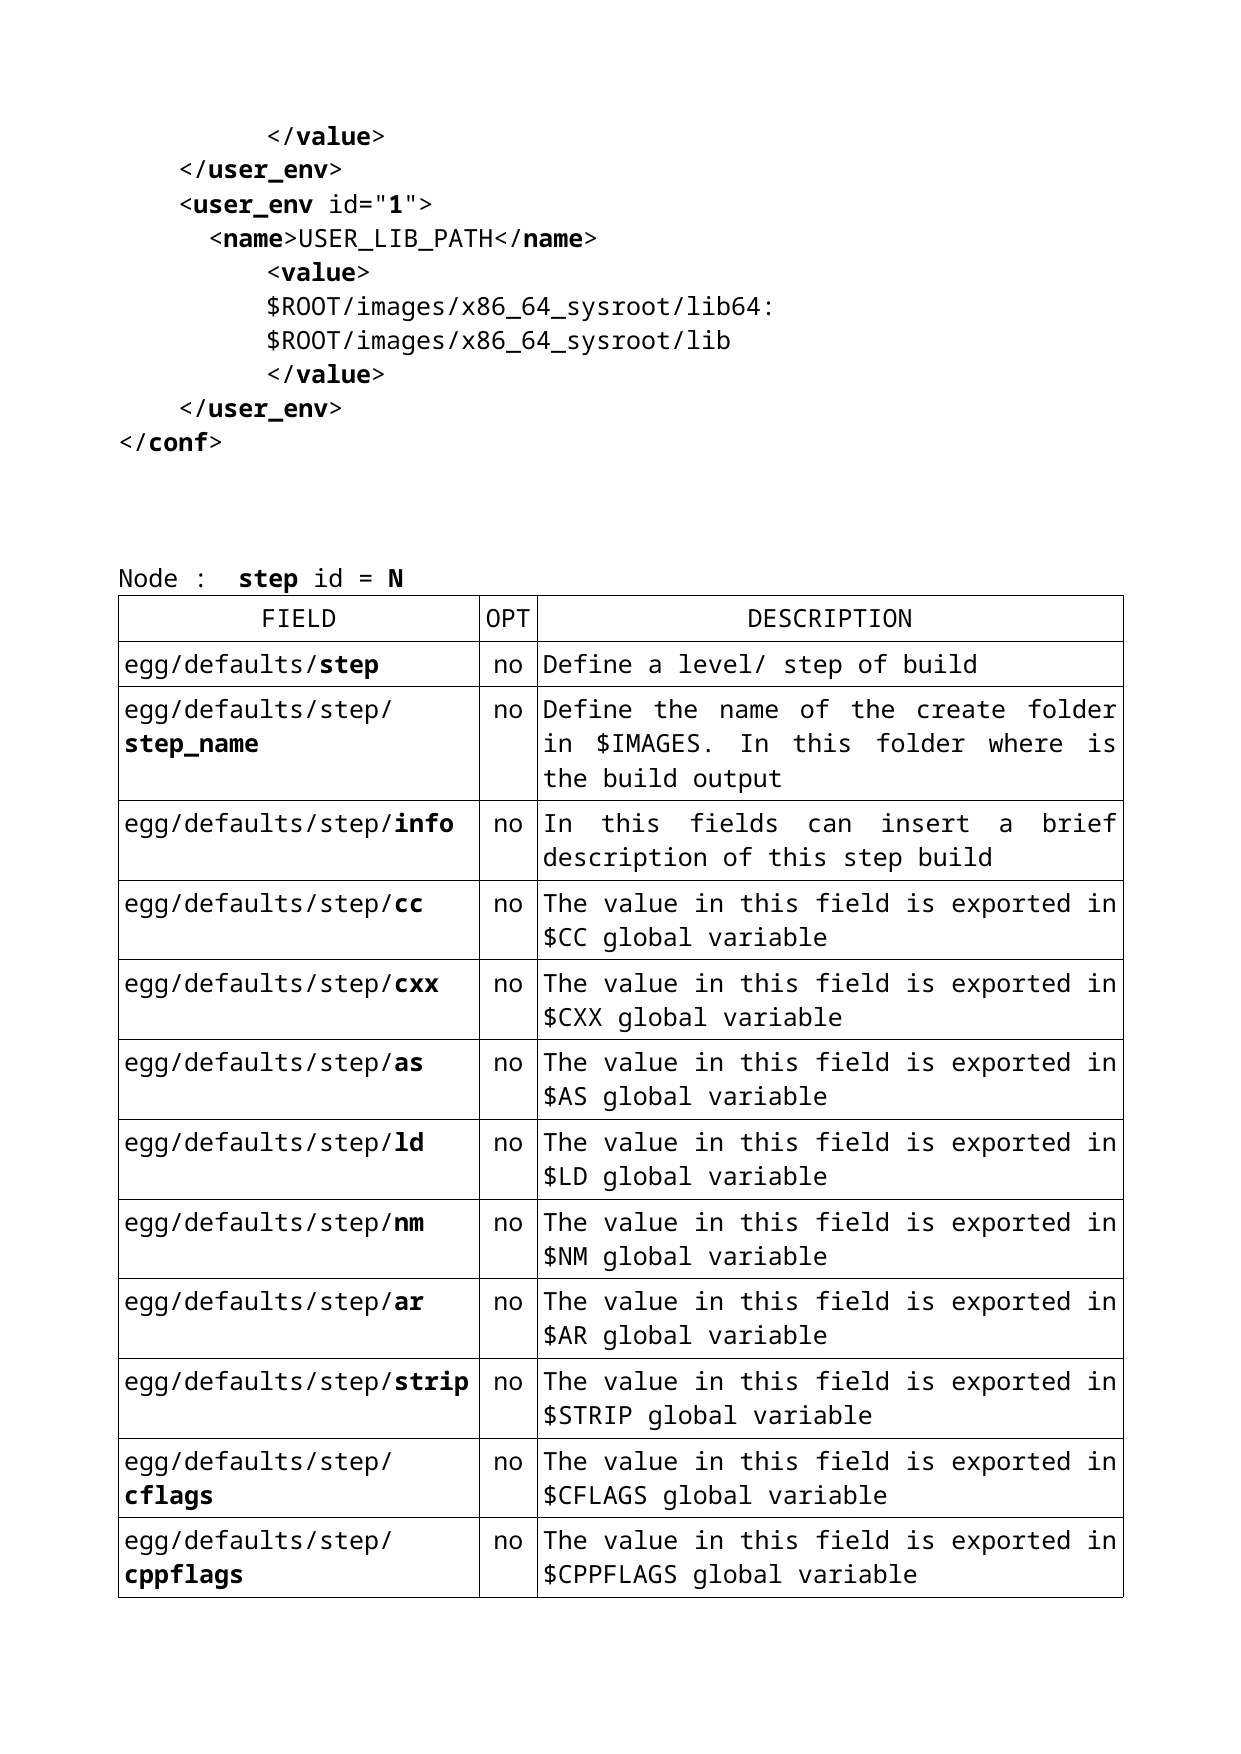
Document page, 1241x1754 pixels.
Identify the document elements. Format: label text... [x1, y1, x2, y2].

table_cell egg/defaults/step/as [119, 1040, 479, 1119]
text </user_env> [118, 152, 1122, 186]
table_cell The value in this field is exported in $CXX global variable [538, 960, 1123, 1039]
table_cell The value in this field is exported in $CC global variable [538, 881, 1123, 959]
text </conf> [118, 425, 1122, 459]
text </value> [118, 357, 1122, 391]
table_cell egg/defaults/step/cc [119, 881, 479, 959]
table_cell no [480, 1359, 537, 1437]
table_cell egg/defaults/step [119, 642, 479, 686]
table_cell no [480, 1518, 537, 1597]
table_cell no [480, 1279, 537, 1358]
table_cell The value in this field is exported in $AS global variable [538, 1040, 1123, 1119]
table_cell no [480, 1040, 537, 1119]
table_cell egg/defaults/step/step_name [119, 687, 479, 800]
table_cell no [480, 881, 537, 959]
text </user_env> [118, 391, 1122, 425]
table_cell egg/defaults/step/info [119, 801, 479, 880]
table_cell no [480, 1439, 537, 1517]
table_header OPT [480, 596, 537, 641]
table_cell no [480, 642, 537, 686]
table_header FIELD [119, 596, 479, 641]
table_cell The value in this field is exported in $AR global variable [538, 1279, 1123, 1358]
table_header DESCRIPTION [538, 596, 1123, 641]
text $ROOT/images/x86_64_sysroot/lib64: [118, 288, 1122, 322]
text Node : step id = N [118, 561, 1122, 595]
text </value> [118, 118, 1122, 152]
table_cell egg/defaults/step/cppflags [119, 1518, 479, 1597]
table_cell The value in this field is exported in $CPPFLAGS global variable [538, 1518, 1123, 1597]
table_cell The value in this field is exported in $LD global variable [538, 1120, 1123, 1198]
table_cell The value in this field is exported in $STRIP global variable [538, 1359, 1123, 1437]
table_cell egg/defaults/step/ar [119, 1279, 479, 1358]
table_cell no [480, 1120, 537, 1198]
table_cell In this fields can insert a brief description of this step build [538, 801, 1123, 880]
table_cell The value in this field is exported in $CFLAGS global variable [538, 1439, 1123, 1517]
table_cell egg/defaults/step/nm [119, 1200, 479, 1278]
table_cell Define a level/ step of build [538, 642, 1123, 686]
table_cell no [480, 687, 537, 800]
text <value> [118, 254, 1122, 288]
table_cell The value in this field is exported in $NM global variable [538, 1200, 1123, 1278]
table_cell no [480, 960, 537, 1039]
table_cell Define the name of the create folder in $IMAGES. In this folder where is the build output [538, 687, 1123, 800]
text <name>USER_LIB_PATH</name> [118, 220, 1122, 254]
table_cell no [480, 801, 537, 880]
table_cell egg/defaults/step/cxx [119, 960, 479, 1039]
table_cell no [480, 1200, 537, 1278]
table_cell egg/defaults/step/ld [119, 1120, 479, 1198]
table_cell egg/defaults/step/cflags [119, 1439, 479, 1517]
table_cell egg/defaults/step/strip [119, 1359, 479, 1437]
text <user_env id="1"> [118, 186, 1122, 220]
text $ROOT/images/x86_64_sysroot/lib [118, 322, 1122, 357]
